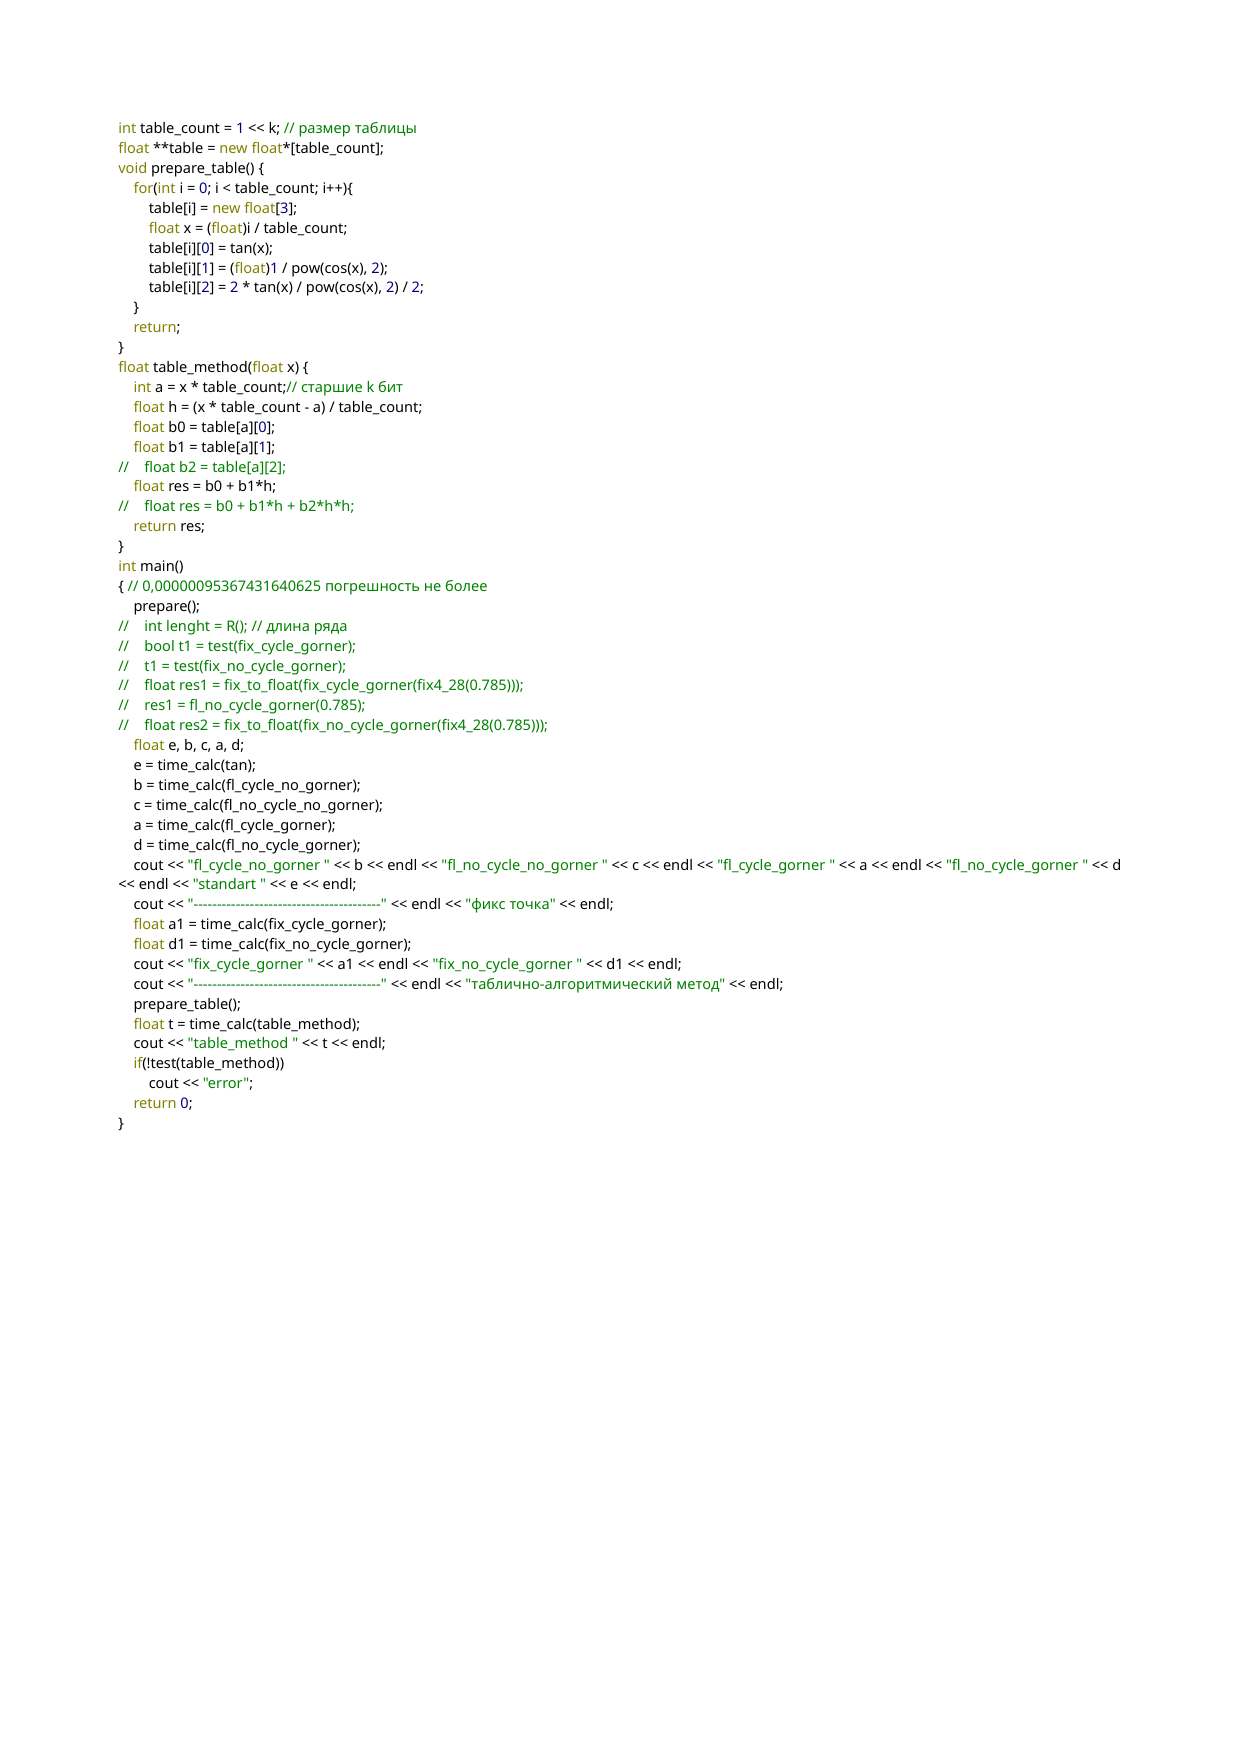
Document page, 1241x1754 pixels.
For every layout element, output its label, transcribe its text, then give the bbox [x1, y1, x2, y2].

text float e, b, c, a, d; [118, 735, 1122, 755]
text table[i][2] = 2 * tan(x) / pow(cos(x), 2) / 2; [118, 277, 1122, 297]
text float **table = new float*[table_count]; [118, 138, 1122, 158]
text c = time_calc(fl_no_cycle_no_gorner); [118, 794, 1122, 814]
text table[i] = new float[3]; [118, 198, 1122, 218]
text float res = b0 + b1*h; [118, 476, 1122, 496]
text } [118, 1113, 1122, 1133]
text if(!test(table_method)) [118, 1053, 1122, 1073]
text e = time_calc(tan); [118, 755, 1122, 775]
text { // 0,00000095367431640625 погрешность не более [118, 576, 1122, 596]
text float d1 = time_calc(fix_no_cycle_gorner); [118, 934, 1122, 954]
text for(int i = 0; i < table_count; i++){ [118, 178, 1122, 198]
text return res; [118, 516, 1122, 536]
text table[i][1] = (float)1 / pow(cos(x), 2); [118, 257, 1122, 277]
text table[i][0] = tan(x); [118, 237, 1122, 257]
text float t = time_calc(table_method); [118, 1013, 1122, 1033]
text // int lenght = R(); // длина ряда [118, 616, 1122, 635]
text } [118, 297, 1122, 317]
text // float res = b0 + b1*h + b2*h*h; [118, 496, 1122, 516]
text // t1 = test(fix_no_cycle_gorner); [118, 655, 1122, 675]
text return; [118, 317, 1122, 337]
text // bool t1 = test(fix_cycle_gorner); [118, 635, 1122, 655]
text prepare(); [118, 596, 1122, 616]
text int a = x * table_count;// старшие k бит [118, 377, 1122, 397]
text d = time_calc(fl_no_cycle_gorner); [118, 834, 1122, 854]
text return 0; [118, 1093, 1122, 1113]
text // float b2 = table[a][2]; [118, 456, 1122, 476]
text cout << "error"; [118, 1073, 1122, 1093]
text prepare_table(); [118, 993, 1122, 1013]
text b = time_calc(fl_cycle_no_gorner); [118, 775, 1122, 794]
text float table_method(float x) { [118, 357, 1122, 377]
text cout << "----------------------------------------" << endl << "таблично-алгоритмический метод" << endl; [118, 974, 1122, 993]
text void prepare_table() { [118, 158, 1122, 178]
text } [118, 536, 1122, 556]
text // float res1 = fix_to_float(fix_cycle_gorner(fix4_28(0.785))); [118, 675, 1122, 695]
text float x = (float)i / table_count; [118, 218, 1122, 237]
text float a1 = time_calc(fix_cycle_gorner); [118, 914, 1122, 934]
text float b0 = table[a][0]; [118, 417, 1122, 436]
text float b1 = table[a][1]; [118, 436, 1122, 456]
text } [118, 337, 1122, 357]
text // float res2 = fix_to_float(fix_no_cycle_gorner(fix4_28(0.785))); [118, 715, 1122, 735]
text cout << "fix_cycle_gorner " << a1 << endl << "fix_no_cycle_gorner " << d1 << endl; [118, 954, 1122, 974]
text cout << "fl_cycle_no_gorner " << b << endl << "fl_no_cycle_no_gorner " << c << endl << "fl_cycle_gorner " << a << endl << "fl_no_cycle_gorner " << d << endl << "standart " << e << endl; [118, 854, 1122, 894]
text int main() [118, 556, 1122, 576]
text int table_count = 1 << k; // размер таблицы [118, 118, 1122, 138]
text cout << "table_method " << t << endl; [118, 1033, 1122, 1053]
text // res1 = fl_no_cycle_gorner(0.785); [118, 695, 1122, 715]
text cout << "----------------------------------------" << endl << "фикс точка" << endl; [118, 894, 1122, 914]
text a = time_calc(fl_cycle_gorner); [118, 814, 1122, 834]
text float h = (x * table_count - a) / table_count; [118, 397, 1122, 417]
